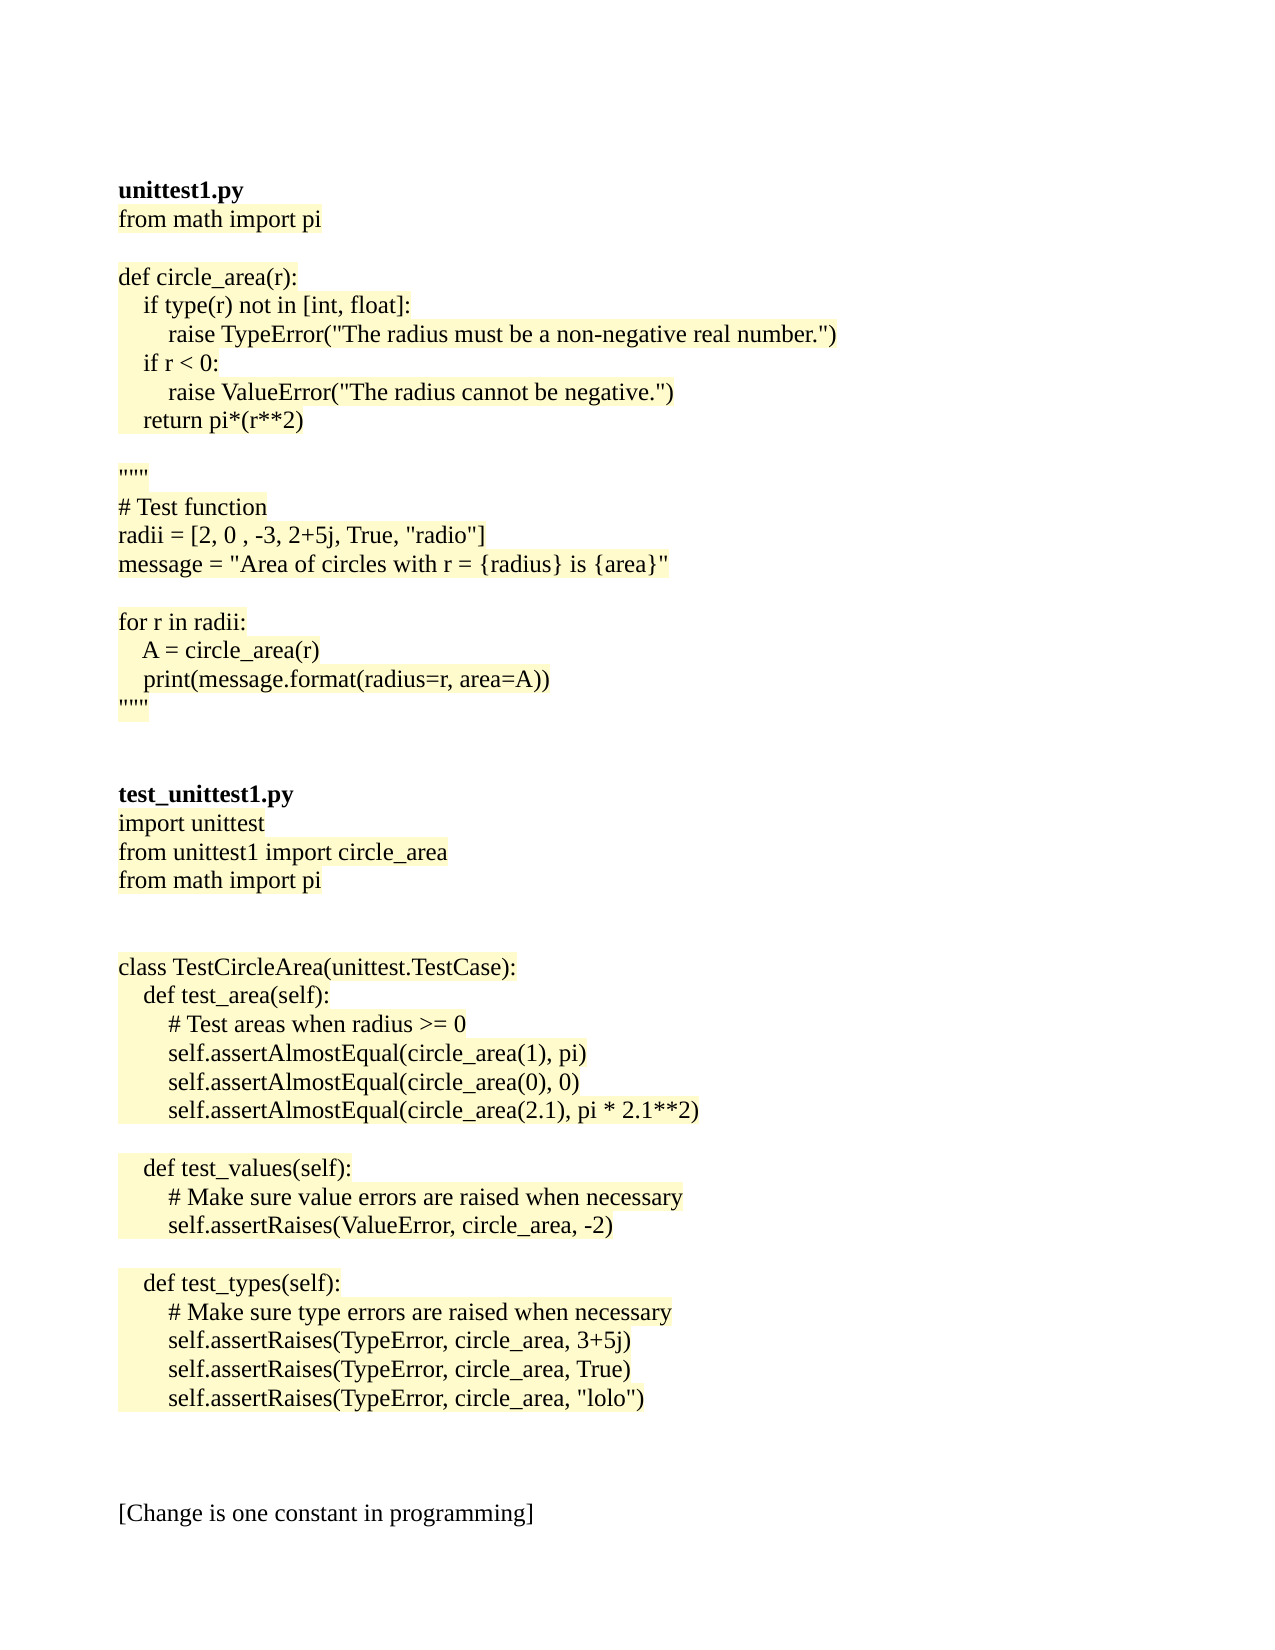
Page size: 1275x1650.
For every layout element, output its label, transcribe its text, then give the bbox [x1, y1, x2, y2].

text # Test function [118, 492, 1157, 521]
text def test_values(self): [118, 1153, 1157, 1182]
text self.assertAlmostEqual(circle_area(0), 0) [118, 1067, 1157, 1096]
text print(message.format(radius=r, area=A)) [118, 664, 1157, 693]
text return pi*(r**2) [118, 406, 1157, 434]
text # Test areas when radius >= 0 [118, 1009, 1157, 1038]
text self.assertRaises(TypeError, circle_area, "lolo") [118, 1383, 1157, 1412]
text [Change is one constant in programming] [118, 1498, 1157, 1527]
text from math import pi [118, 204, 1157, 233]
text def test_types(self): [118, 1268, 1157, 1297]
text import unittest [118, 808, 1157, 837]
text raise ValueError("The radius cannot be negative.") [118, 377, 1157, 406]
text test_unittest1.py [118, 779, 1157, 808]
text class TestCircleArea(unittest.TestCase): [118, 952, 1157, 981]
text # Make sure value errors are raised when necessary [118, 1182, 1157, 1211]
text def circle_area(r): [118, 262, 1157, 291]
text A = circle_area(r) [118, 636, 1157, 664]
text self.assertRaises(TypeError, circle_area, 3+5j) [118, 1326, 1157, 1354]
text for r in radii: [118, 607, 1157, 636]
text from math import pi [118, 866, 1157, 894]
text # Make sure type errors are raised when necessary [118, 1297, 1157, 1326]
text from unittest1 import circle_area [118, 837, 1157, 866]
text if r < 0: [118, 348, 1157, 377]
text raise TypeError("The radius must be a non-negative real number.") [118, 319, 1157, 348]
text self.assertAlmostEqual(circle_area(2.1), pi * 2.1**2) [118, 1096, 1157, 1124]
text self.assertRaises(ValueError, circle_area, -2) [118, 1211, 1157, 1239]
text radii = [2, 0 , -3, 2+5j, True, "radio"] [118, 521, 1157, 549]
text self.assertRaises(TypeError, circle_area, True) [118, 1354, 1157, 1383]
text self.assertAlmostEqual(circle_area(1), pi) [118, 1038, 1157, 1067]
text if type(r) not in [int, float]: [118, 291, 1157, 319]
text message = "Area of circles with r = {radius} is {area}" [118, 549, 1157, 578]
text unittest1.py [118, 176, 1157, 204]
text """ [118, 693, 1157, 722]
text """ [118, 463, 1157, 492]
text def test_area(self): [118, 981, 1157, 1009]
